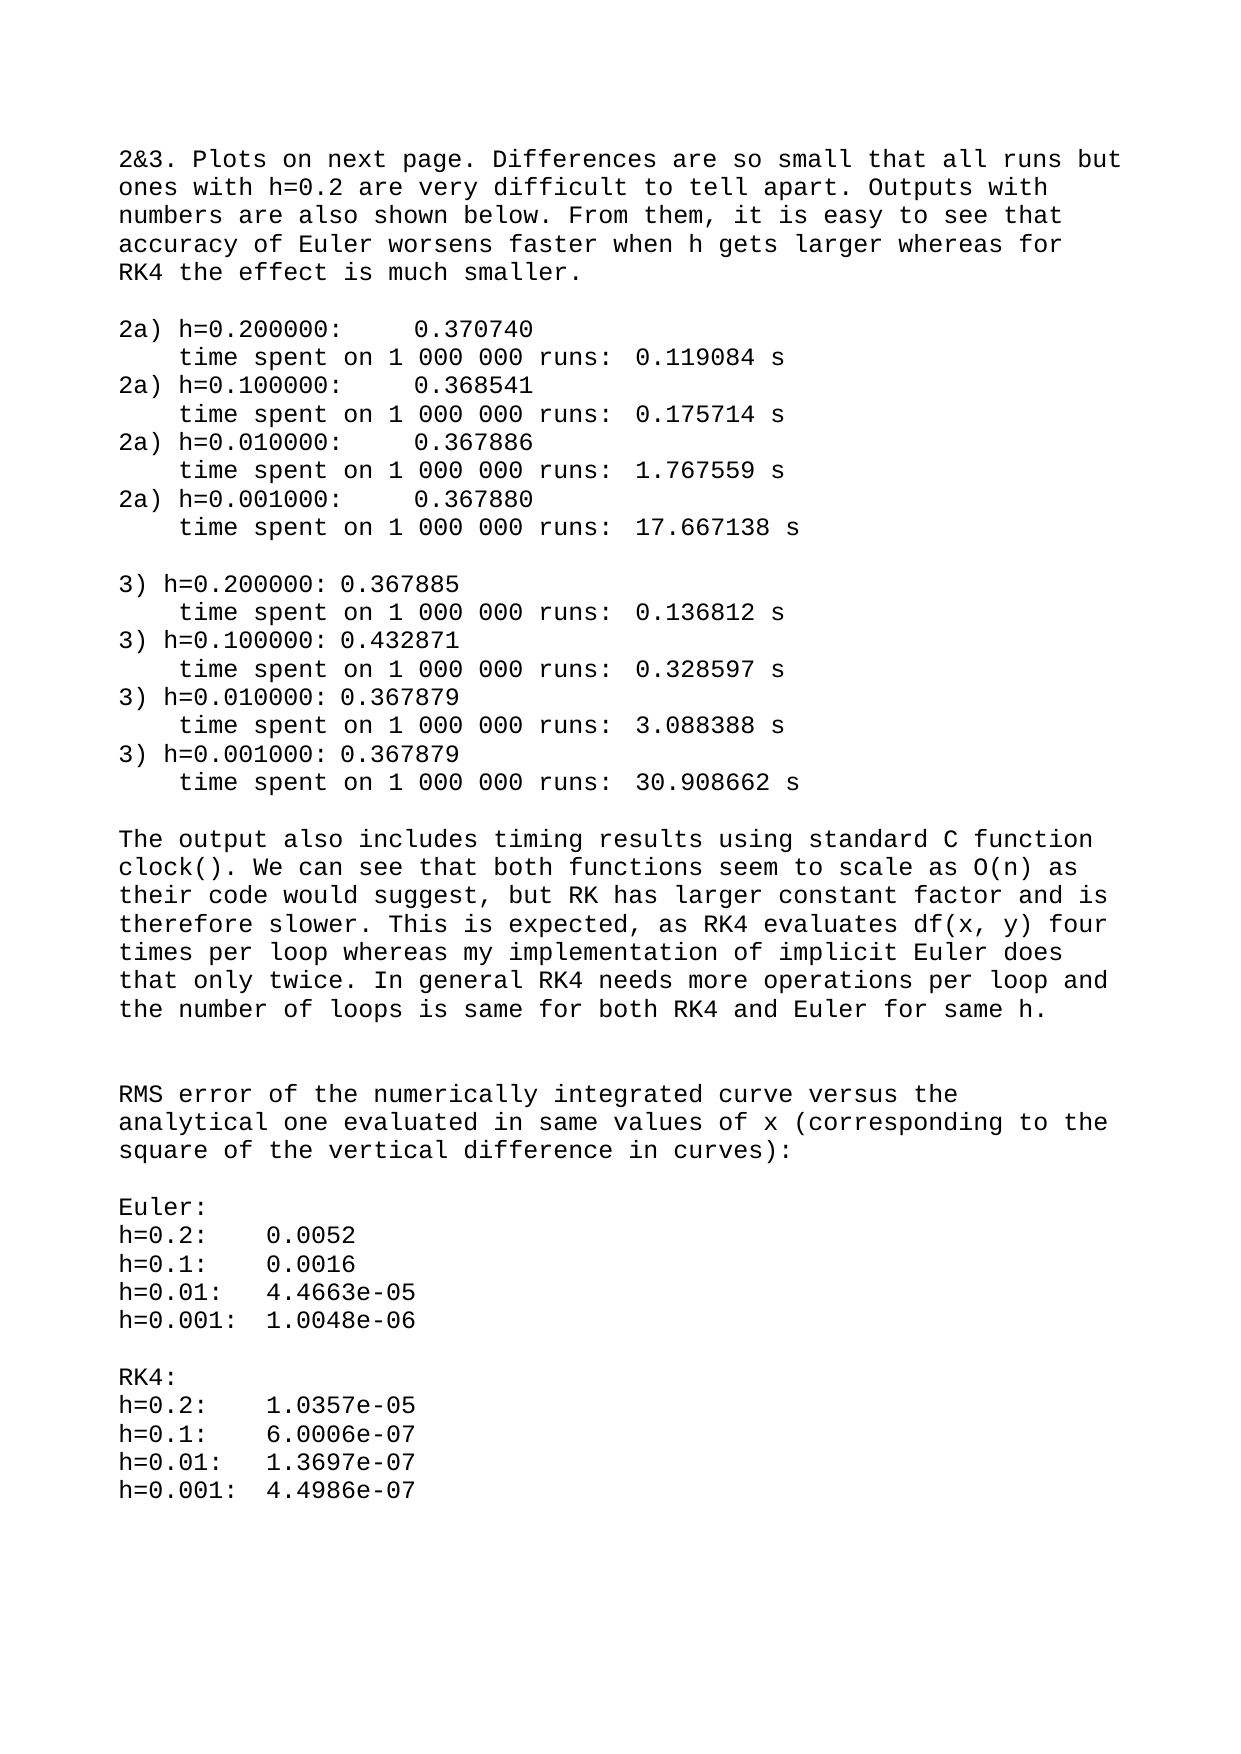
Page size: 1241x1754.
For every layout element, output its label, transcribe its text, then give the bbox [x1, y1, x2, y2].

text time spent on 1 000 000 runs: 0.328597 s [118, 656, 1122, 685]
text 2a) h=0.200000: 0.370740 [118, 316, 1122, 345]
text h=0.01: 4.4663e-05 [118, 1280, 1122, 1308]
text h=0.001: 1.0048e-06 [118, 1308, 1122, 1336]
text h=0.01: 1.3697e-07 [118, 1450, 1122, 1478]
text 3) h=0.001000: 0.367879 [118, 741, 1122, 770]
text time spent on 1 000 000 runs: 0.175714 s [118, 401, 1122, 430]
text 2a) h=0.100000: 0.368541 [118, 373, 1122, 401]
text h=0.1: 6.0006e-07 [118, 1421, 1122, 1450]
text 2a) h=0.010000: 0.367886 [118, 430, 1122, 458]
text h=0.2: 0.0052 [118, 1223, 1122, 1251]
text RMS error of the numerically integrated curve versus the analytical one evaluated in same values of x (corresponding to the square of the vertical difference in curves): [118, 1081, 1122, 1166]
text h=0.001: 4.4986e-07 [118, 1478, 1122, 1506]
text 2a) h=0.001000: 0.367880 [118, 486, 1122, 515]
text time spent on 1 000 000 runs: 30.908662 s [118, 770, 1122, 798]
text time spent on 1 000 000 runs: 17.667138 s [118, 515, 1122, 543]
text time spent on 1 000 000 runs: 1.767559 s [118, 458, 1122, 486]
text 3) h=0.200000: 0.367885 [118, 571, 1122, 600]
text h=0.1: 0.0016 [118, 1251, 1122, 1280]
text time spent on 1 000 000 runs: 0.119084 s [118, 345, 1122, 373]
text time spent on 1 000 000 runs: 3.088388 s [118, 713, 1122, 741]
text 3) h=0.100000: 0.432871 [118, 628, 1122, 656]
text h=0.2: 1.0357e-05 [118, 1393, 1122, 1421]
text RK4: [118, 1365, 1122, 1393]
text time spent on 1 000 000 runs: 0.136812 s [118, 600, 1122, 628]
text 2&3. Plots on next page. Differences are so small that all runs but ones with h=0.2 are very difficult to tell apart. Outputs with numbers are also shown below. From them, it is easy to see that accuracy of Euler worsens faster when h gets larger whereas for RK4 the effect is much smaller. [118, 146, 1122, 288]
text The output also includes timing results using standard C function clock(). We can see that both functions seem to scale as O(n) as their code would suggest, but RK has larger constant factor and is therefore slower. This is expected, as RK4 evaluates df(x, y) four times per loop whereas my implementation of implicit Euler does that only twice. In general RK4 needs more operations per loop and the number of loops is same for both RK4 and Euler for same h. [118, 826, 1122, 1025]
text Euler: [118, 1195, 1122, 1223]
text 3) h=0.010000: 0.367879 [118, 685, 1122, 713]
